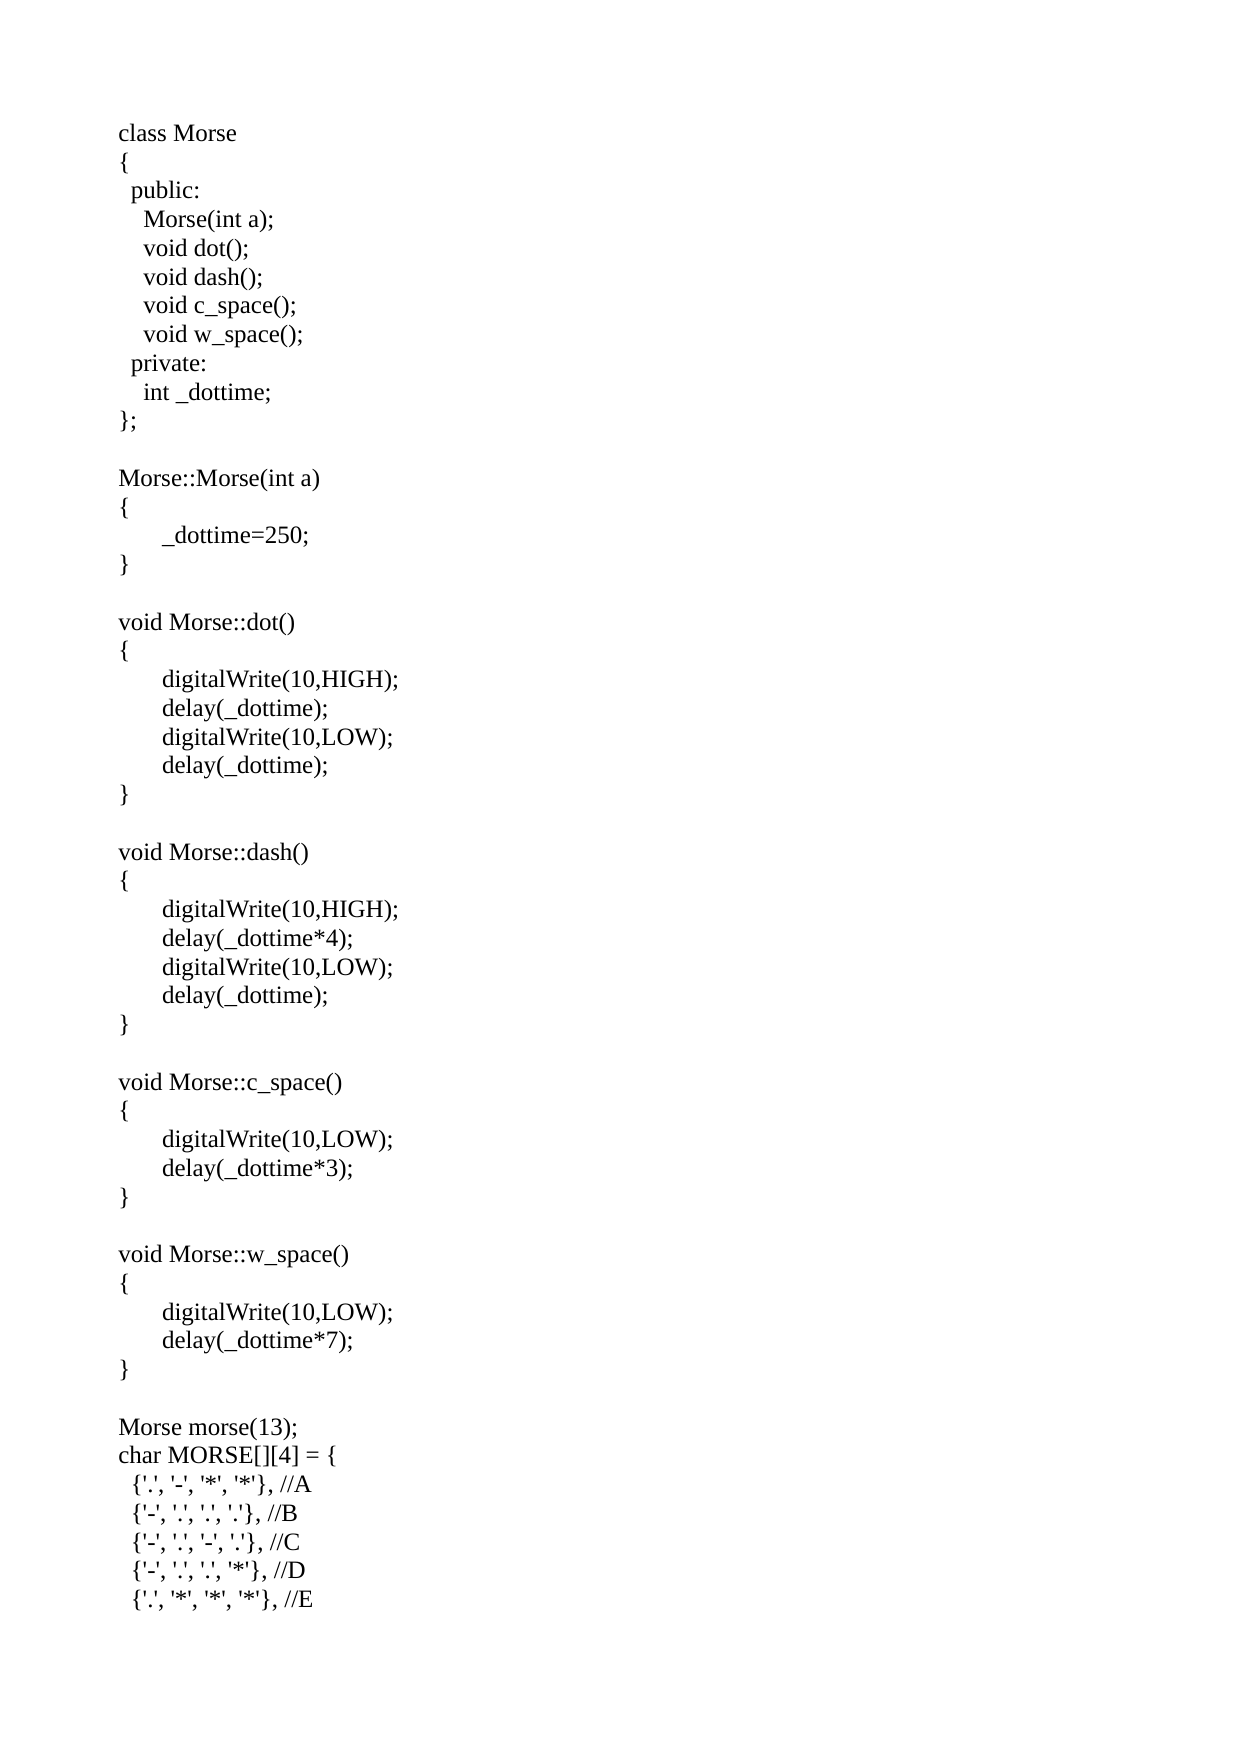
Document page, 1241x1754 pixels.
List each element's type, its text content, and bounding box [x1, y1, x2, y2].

text public: [118, 176, 1122, 204]
text } [118, 779, 1122, 808]
text digitalWrite(10,LOW); [118, 722, 1122, 751]
text _dottime=250; [118, 521, 1122, 549]
text delay(_dottime); [118, 981, 1122, 1009]
text delay(_dottime*4); [118, 923, 1122, 952]
text int _dottime; [118, 377, 1122, 406]
text Morse::Morse(int a) [118, 463, 1122, 492]
text {'.', '*', '*', '*'}, //E [118, 1584, 1122, 1613]
text char MORSE[][4] = { [118, 1441, 1122, 1469]
text void dash(); [118, 262, 1122, 291]
text delay(_dottime); [118, 693, 1122, 722]
text void Morse::c_space() [118, 1067, 1122, 1096]
text Morse morse(13); [118, 1412, 1122, 1441]
text digitalWrite(10,LOW); [118, 952, 1122, 981]
text { [118, 1096, 1122, 1124]
text } [118, 1182, 1122, 1211]
text {'-', '.', '.', '*'}, //D [118, 1556, 1122, 1584]
text private: [118, 348, 1122, 377]
text digitalWrite(10,LOW); [118, 1124, 1122, 1153]
text } [118, 1354, 1122, 1383]
text {'.', '-', '*', '*'}, //A [118, 1469, 1122, 1498]
text delay(_dottime*7); [118, 1326, 1122, 1354]
text void c_space(); [118, 291, 1122, 319]
text }; [118, 406, 1122, 434]
text delay(_dottime); [118, 751, 1122, 779]
text { [118, 636, 1122, 664]
text Morse(int a); [118, 204, 1122, 233]
text digitalWrite(10,LOW); [118, 1297, 1122, 1326]
text void Morse::dash() [118, 837, 1122, 866]
text { [118, 492, 1122, 521]
text {'-', '.', '-', '.'}, //C [118, 1527, 1122, 1556]
text delay(_dottime*3); [118, 1153, 1122, 1182]
text void Morse::w_space() [118, 1239, 1122, 1268]
text } [118, 1009, 1122, 1038]
text {'-', '.', '.', '.'}, //B [118, 1498, 1122, 1527]
text void Morse::dot() [118, 607, 1122, 636]
text } [118, 549, 1122, 578]
text digitalWrite(10,HIGH); [118, 894, 1122, 923]
text { [118, 1268, 1122, 1297]
text { [118, 866, 1122, 894]
text digitalWrite(10,HIGH); [118, 664, 1122, 693]
text void dot(); [118, 233, 1122, 262]
text void w_space(); [118, 319, 1122, 348]
text { [118, 147, 1122, 176]
text class Morse [118, 118, 1122, 147]
